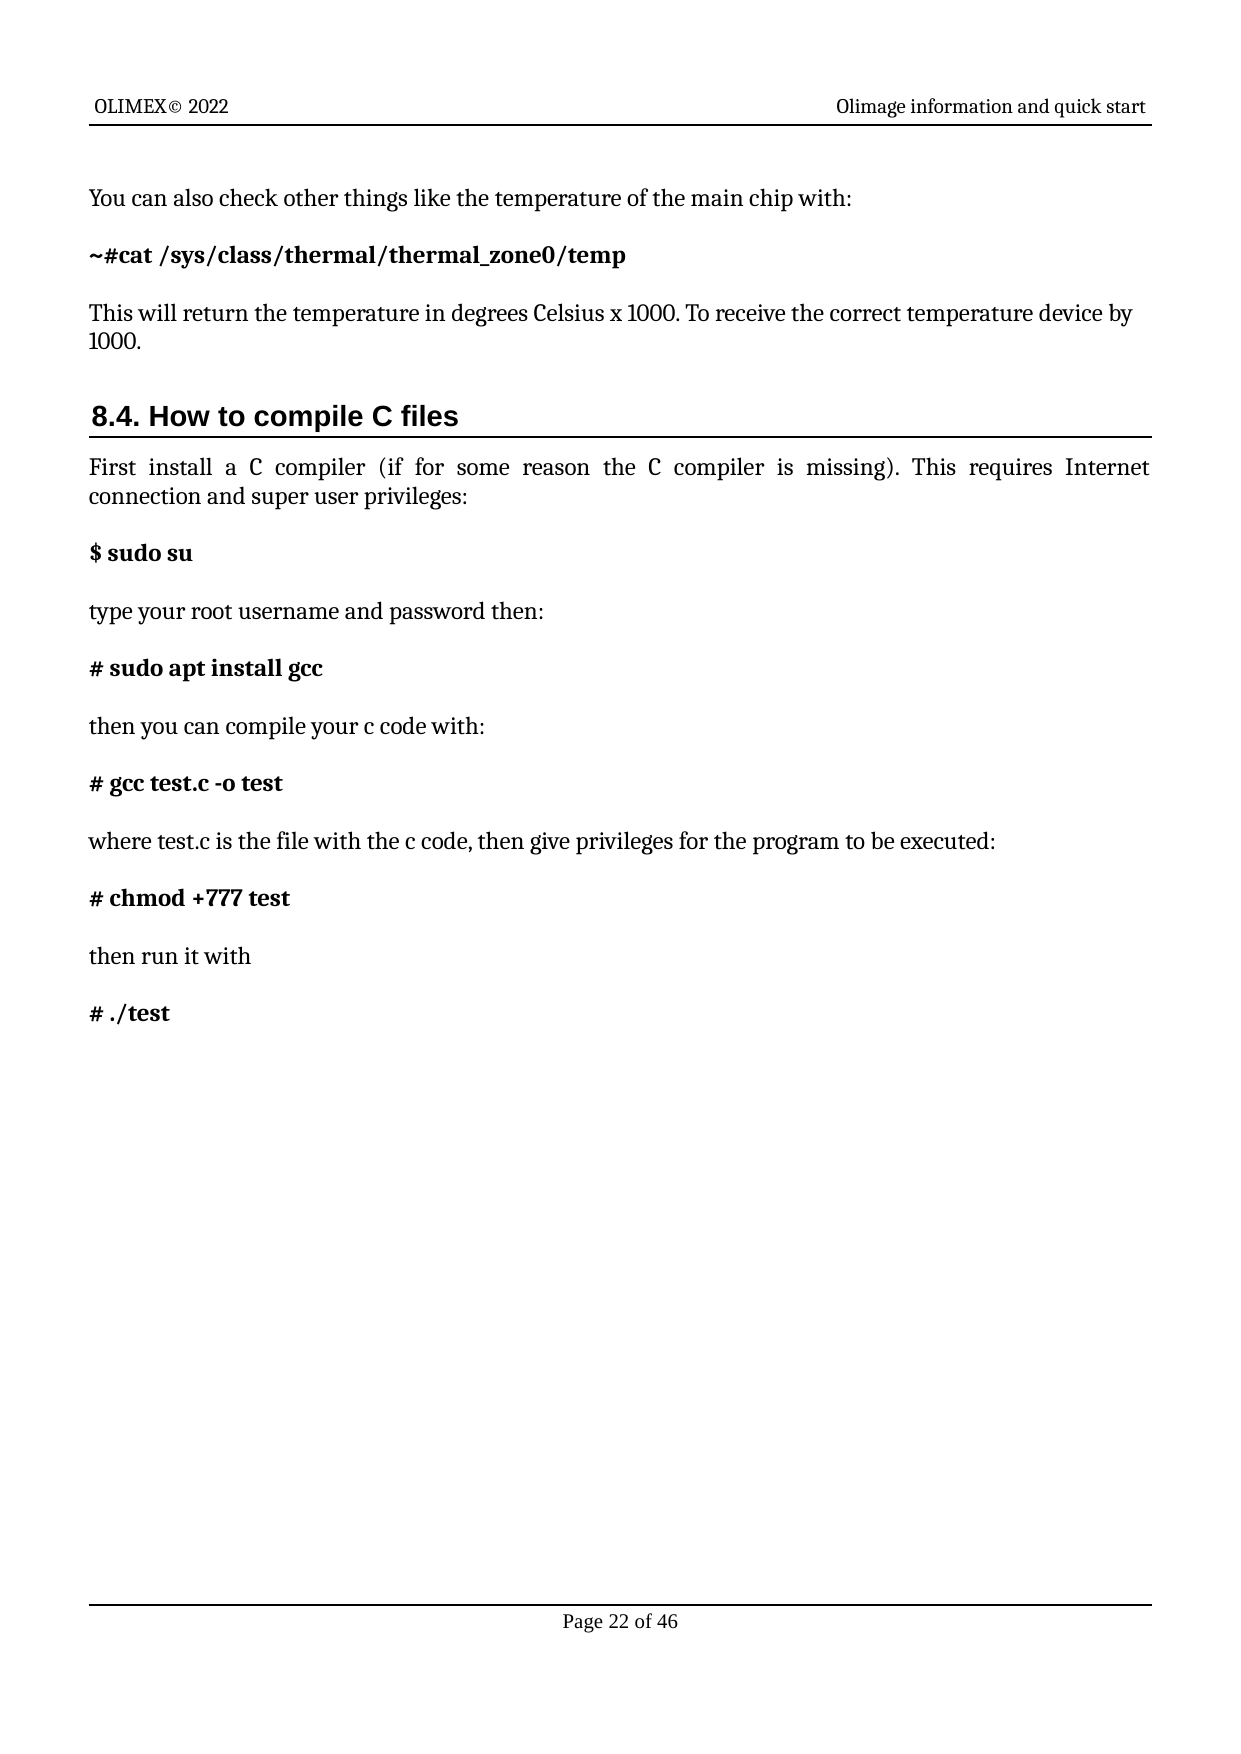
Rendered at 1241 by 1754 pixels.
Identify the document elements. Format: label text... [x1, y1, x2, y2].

text This will return the temperature in degrees Celsius x 1000. To receive the correct temperature device by 1000. [88, 298, 1152, 356]
text $ sudo su [88, 539, 1152, 568]
text where test.c is the file with the c code, then give privileges for the program to be executed: [88, 827, 1152, 855]
text ~#cat /sys/class/thermal/thermal_zone0/temp [88, 241, 1152, 270]
text # chmod +777 test [88, 884, 1152, 913]
subtitle 8.4. How to compile C files [88, 397, 1152, 438]
text then you can compile your c code with: [88, 712, 1152, 740]
text First install a C compiler (if for some reason the C compiler is missing). This requires Internet connection and super user privileges: [88, 453, 1152, 510]
text then run it with [88, 942, 1152, 970]
text # sudo apt install gcc [88, 654, 1152, 683]
text You can also check other things like the temperature of the main chip with: [88, 183, 1152, 212]
text type your root username and password then: [88, 597, 1152, 625]
text # gcc test.c -o test [88, 769, 1152, 798]
text # ./test [88, 999, 1152, 1028]
